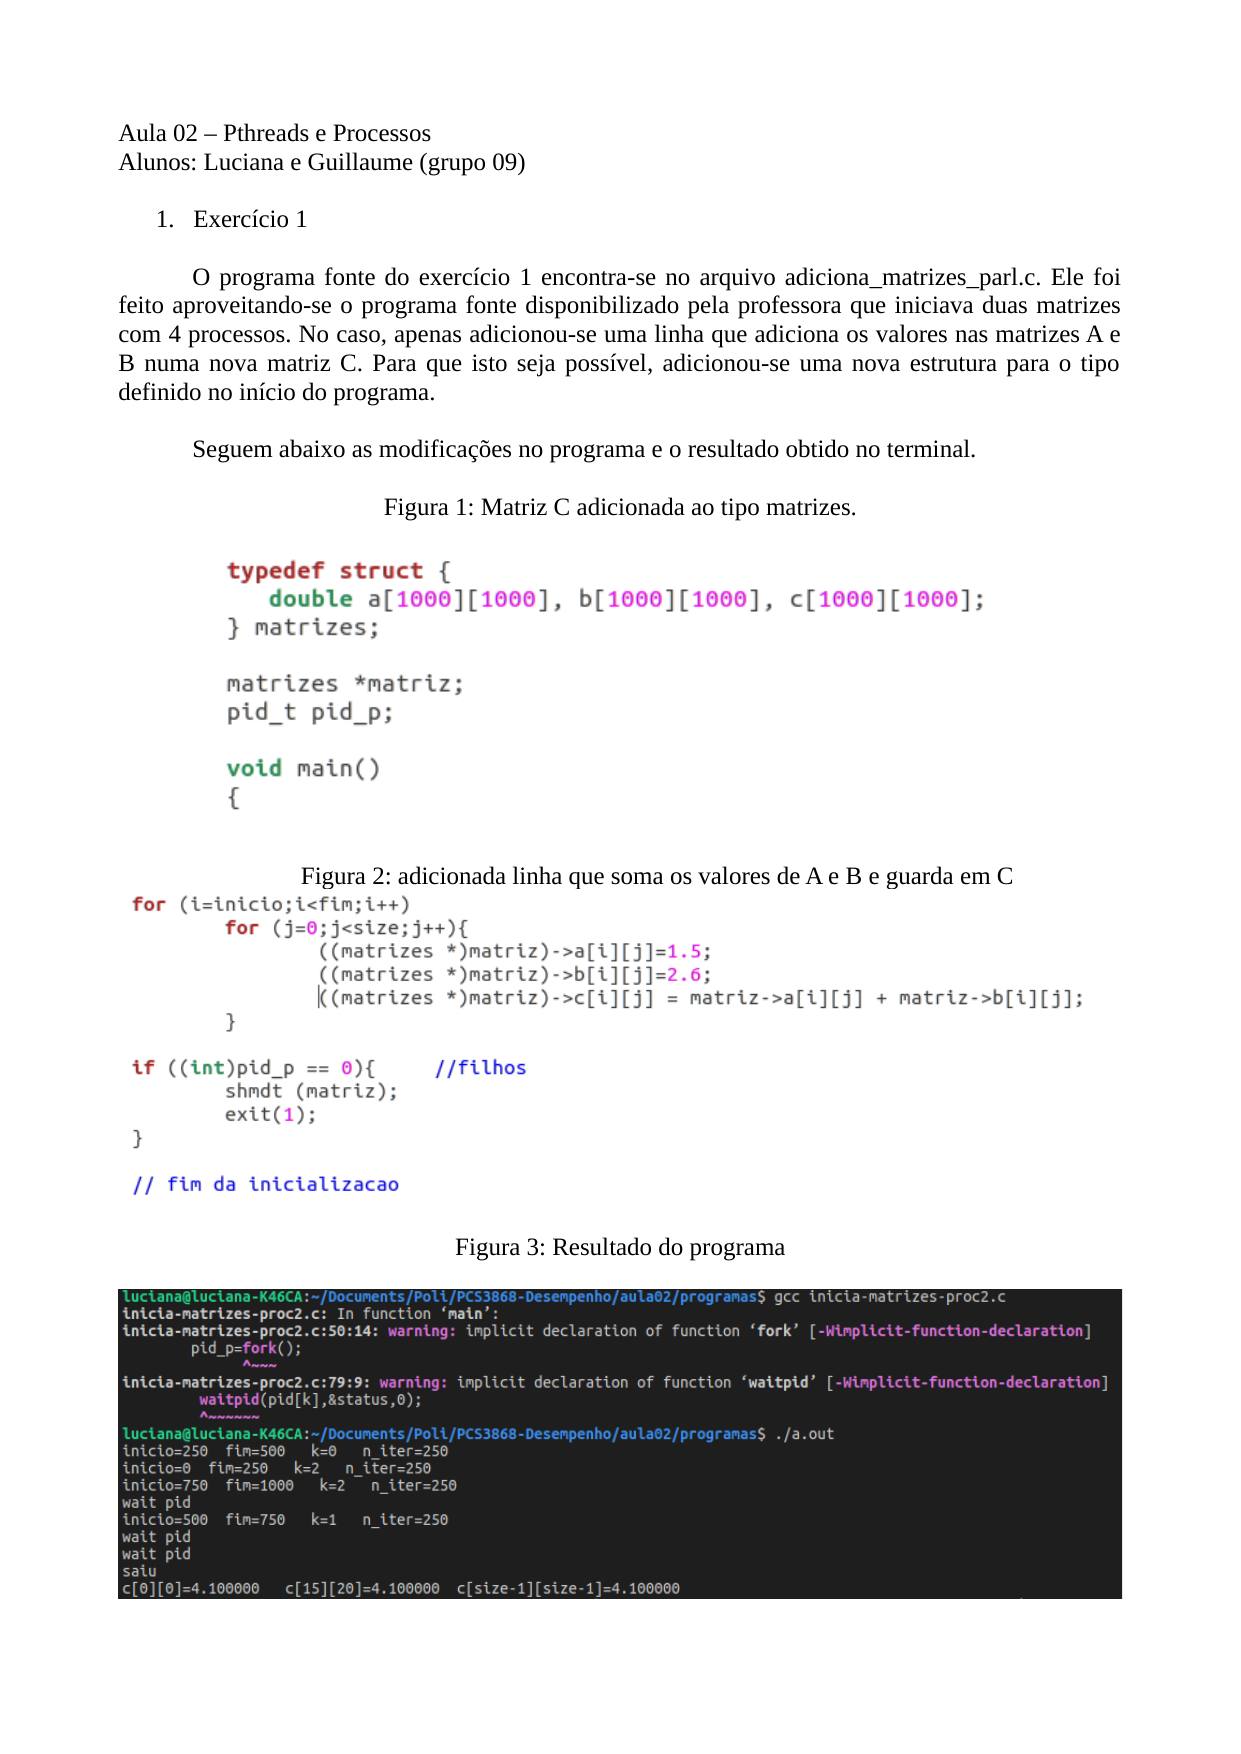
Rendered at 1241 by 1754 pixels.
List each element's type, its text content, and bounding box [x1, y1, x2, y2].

picture [224, 549, 1017, 833]
text Alunos: Luciana e Guillaume (grupo 09) [118, 147, 1122, 176]
text O programa fonte do exercício 1 encontra-se no arquivo adiciona_matrizes_parl.c. Ele foi feito aproveitando-se o programa fonte disponibilizado pela professora que iniciava duas matrizes com 4 processos. No caso, apenas adicionou-se uma linha que adiciona os valores nas matrizes A e B numa nova matriz C. Para que isto seja possível, adicionou-se uma nova estrutura para o tipo definido no início do programa. [118, 262, 1122, 406]
picture [118, 1289, 1123, 1599]
text Aula 02 – Pthreads e Processos [118, 118, 1122, 147]
list Exercício 1 [156, 204, 1122, 233]
text Seguem abaixo as modificações no programa e o resultado obtido no terminal. [118, 434, 1122, 463]
text Figura 1: Matriz C adicionada ao tipo matrizes. [118, 492, 1122, 521]
text Figura 3: Resultado do programa [118, 1232, 1122, 1261]
picture [118, 889, 1123, 1204]
text Figura 2: adicionada linha que soma os valores de A e B e guarda em C [118, 861, 1122, 889]
